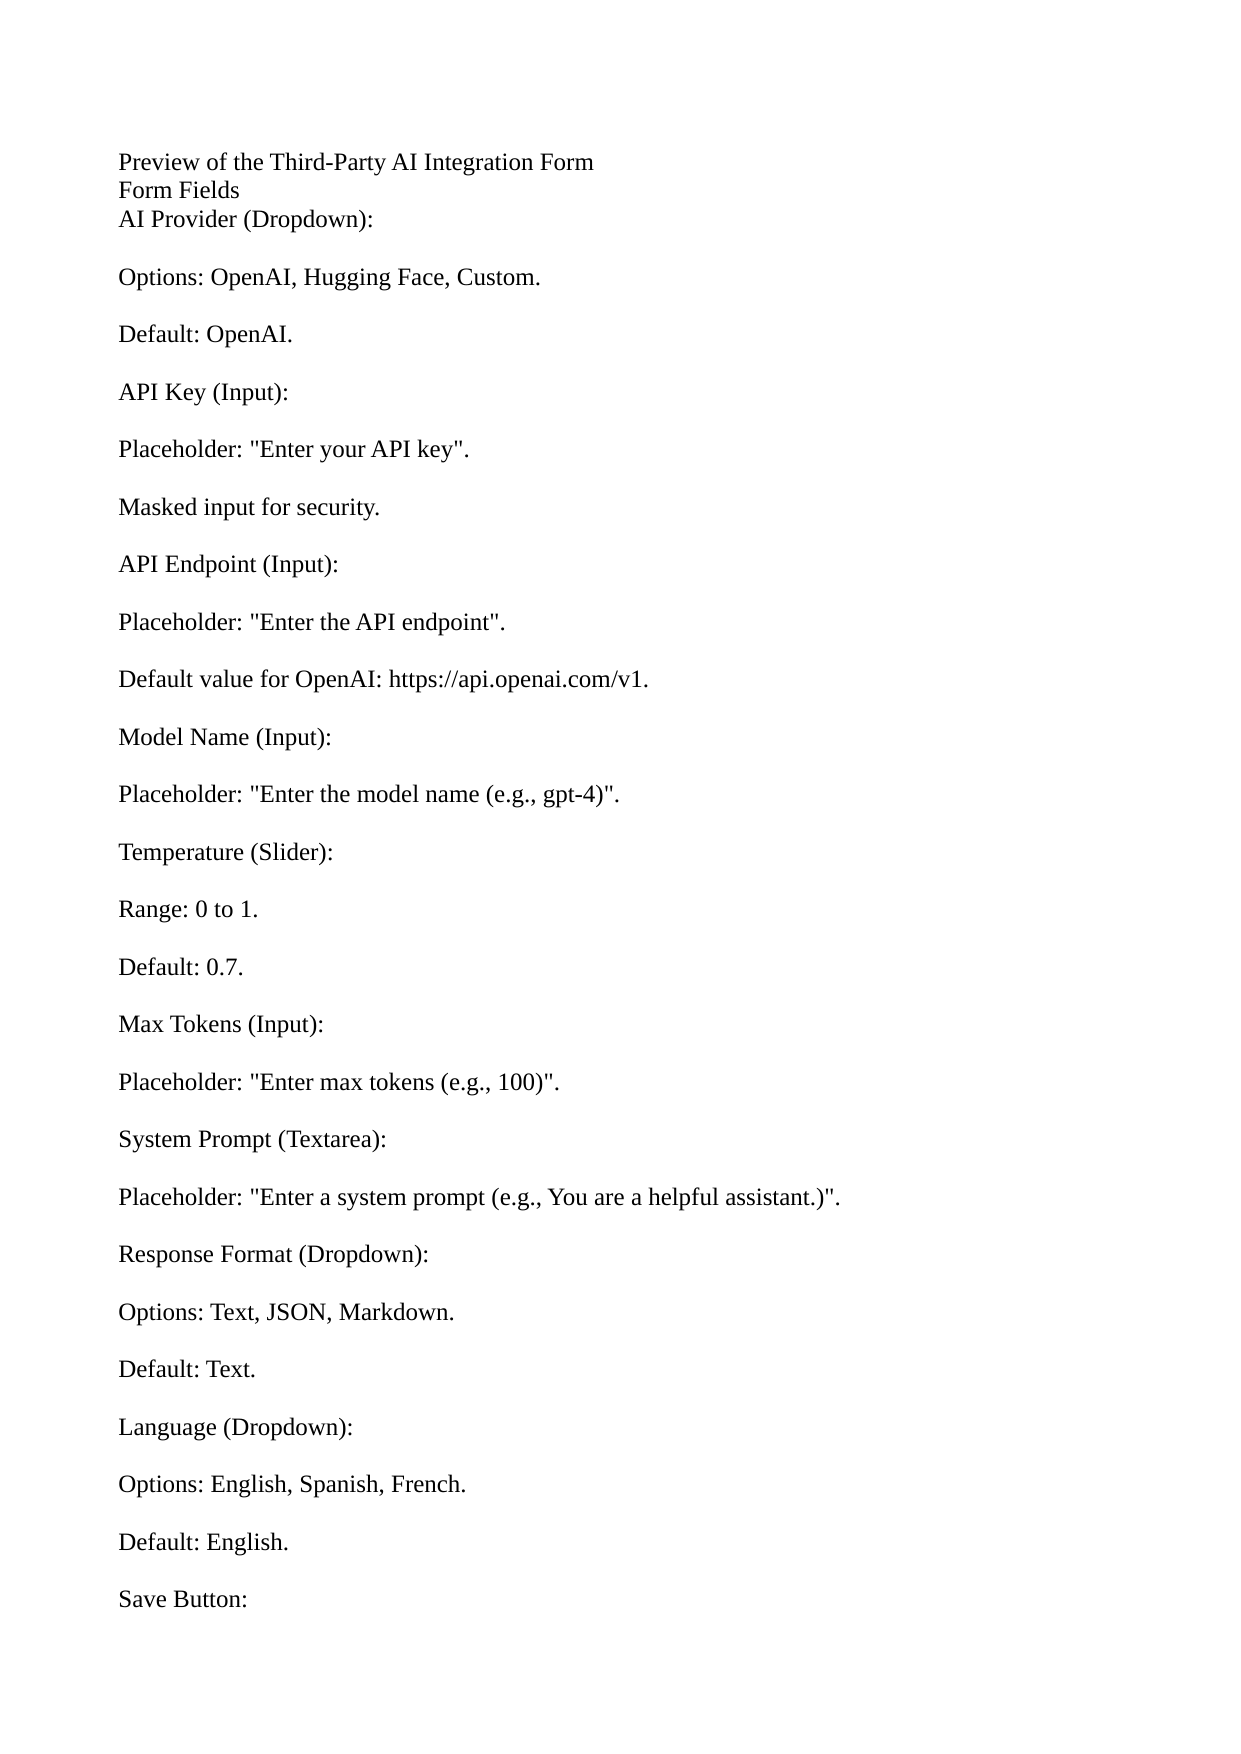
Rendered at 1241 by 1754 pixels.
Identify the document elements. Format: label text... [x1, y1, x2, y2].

text Preview of the Third-Party AI Integration Form [118, 147, 1122, 176]
text Response Format (Dropdown): [118, 1239, 1122, 1268]
text Options: Text, JSON, Markdown. [118, 1297, 1122, 1326]
text Options: OpenAI, Hugging Face, Custom. [118, 262, 1122, 291]
text Placeholder: "Enter the API endpoint". [118, 607, 1122, 636]
text Default: English. [118, 1527, 1122, 1556]
text Default value for OpenAI: https://api.openai.com/v1. [118, 664, 1122, 693]
text API Key (Input): [118, 377, 1122, 406]
text Save Button: [118, 1584, 1122, 1613]
text Placeholder: "Enter a system prompt (e.g., You are a helpful assistant.)". [118, 1182, 1122, 1211]
text Model Name (Input): [118, 722, 1122, 751]
text Placeholder: "Enter the model name (e.g., gpt-4)". [118, 779, 1122, 808]
text Language (Dropdown): [118, 1412, 1122, 1441]
text Default: OpenAI. [118, 319, 1122, 348]
text Default: Text. [118, 1354, 1122, 1383]
text API Endpoint (Input): [118, 549, 1122, 578]
text Default: 0.7. [118, 952, 1122, 981]
text Masked input for security. [118, 492, 1122, 521]
text Options: English, Spanish, French. [118, 1469, 1122, 1498]
text Temperature (Slider): [118, 837, 1122, 866]
text System Prompt (Textarea): [118, 1124, 1122, 1153]
text Form Fields [118, 176, 1122, 204]
text AI Provider (Dropdown): [118, 204, 1122, 233]
text Range: 0 to 1. [118, 894, 1122, 923]
text Placeholder: "Enter your API key". [118, 434, 1122, 463]
text Max Tokens (Input): [118, 1009, 1122, 1038]
text Placeholder: "Enter max tokens (e.g., 100)". [118, 1067, 1122, 1096]
